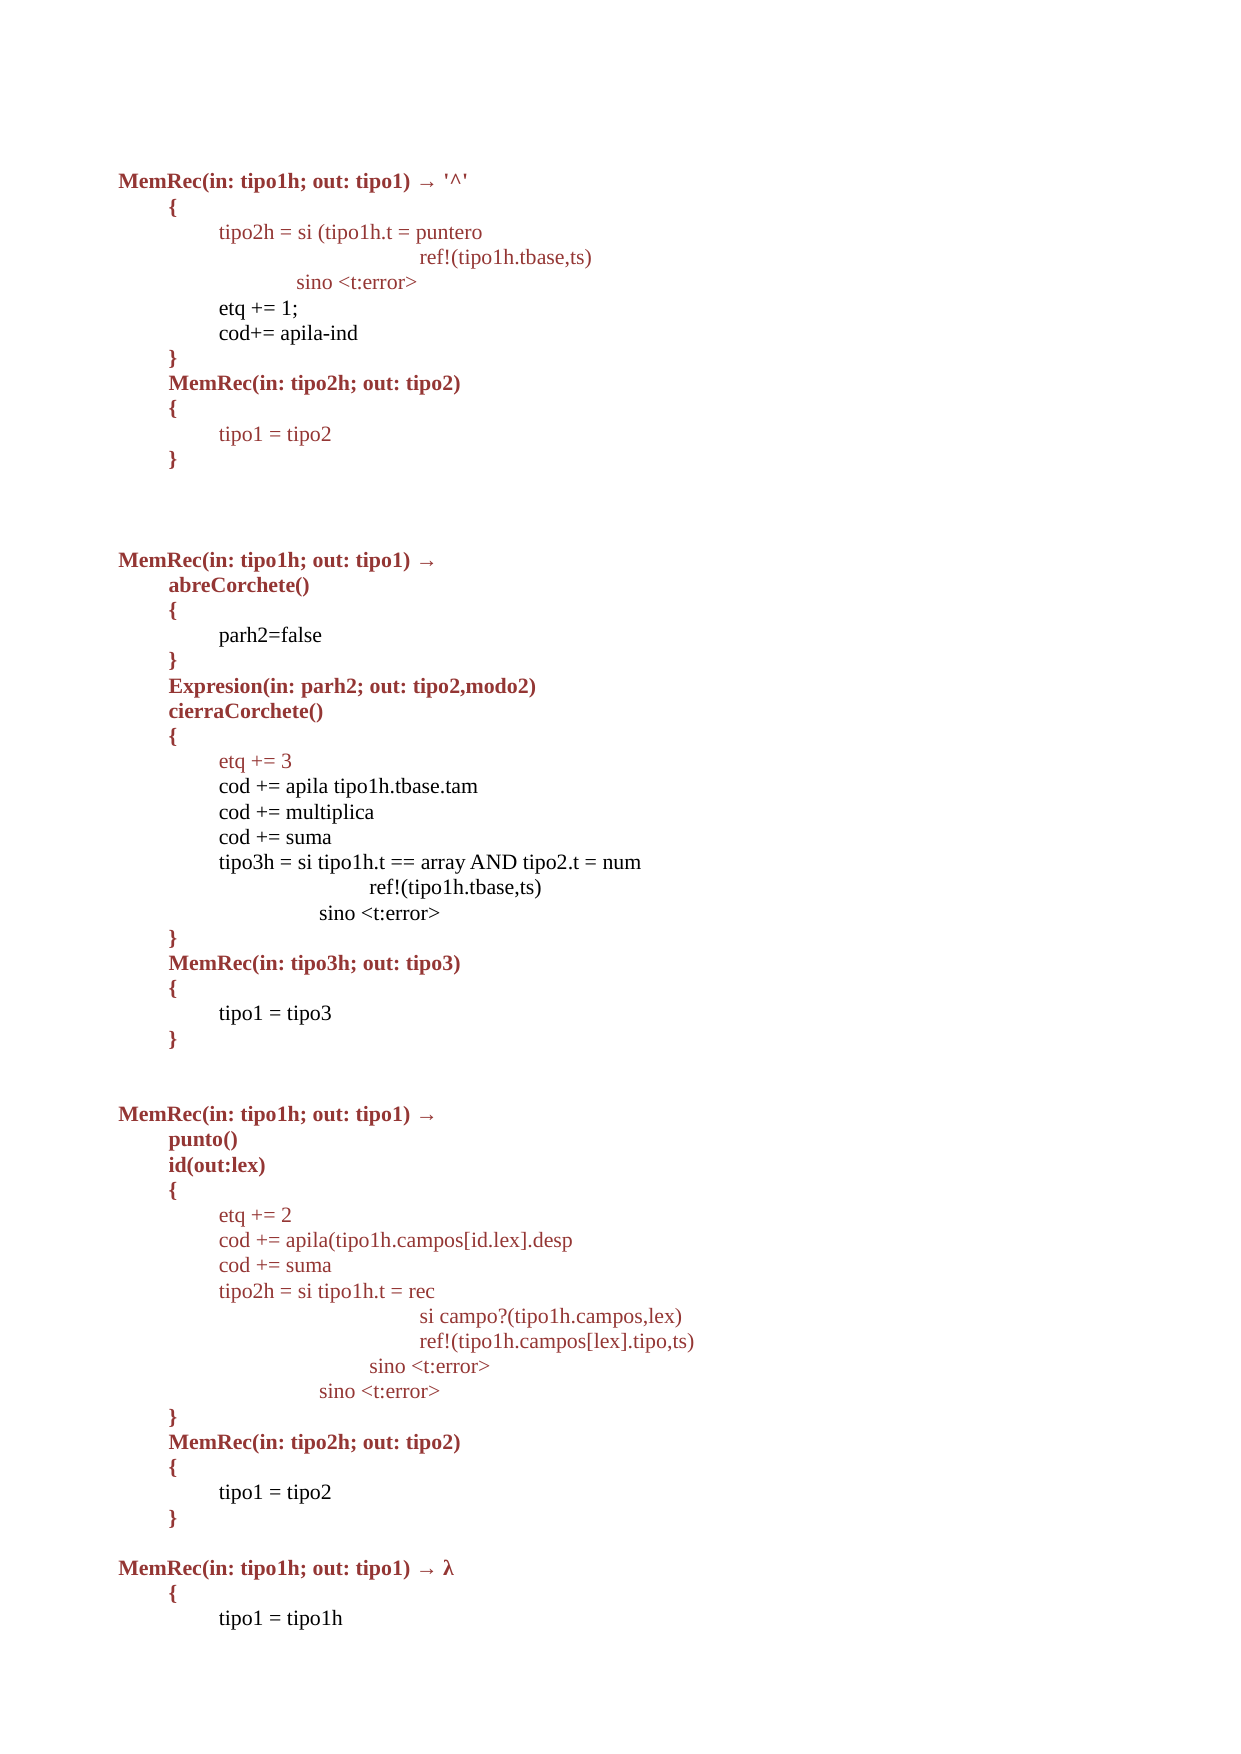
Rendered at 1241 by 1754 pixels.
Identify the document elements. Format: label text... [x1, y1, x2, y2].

text sino <t:error> [168, 1353, 1122, 1378]
text punto() [118, 1126, 1122, 1152]
text sino <t:error> [168, 899, 1122, 925]
text cod += apila tipo1h.tbase.tam [168, 773, 1122, 799]
text cod += suma [168, 824, 1122, 849]
text id(out:lex) [118, 1152, 1122, 1177]
text etq += 1; [168, 294, 1122, 320]
text { [168, 723, 1122, 748]
text MemRec(in: tipo1h; out: tipo1) → λ [118, 1555, 1122, 1580]
text etq += 2 [168, 1202, 1122, 1227]
text cod += multiplica [168, 799, 1122, 824]
text etq += 3 [168, 748, 1122, 773]
text tipo1 = tipo2 [168, 1479, 1122, 1504]
text { [168, 194, 1122, 219]
text } [168, 925, 1122, 950]
text MemRec(in: tipo2h; out: tipo2) [168, 1429, 1122, 1454]
text tipo2h = si (tipo1h.t = puntero [168, 219, 1122, 244]
text } [168, 1404, 1122, 1429]
text tipo1 = tipo2 [168, 421, 1122, 446]
text cierraCorchete() [168, 698, 1122, 723]
text { [168, 1454, 1122, 1479]
text { [168, 395, 1122, 421]
text ref!(tipo1h.tbase,ts) [168, 874, 1122, 899]
text sino <t:error> [168, 1378, 1122, 1404]
text abreCorchete() [118, 572, 1122, 597]
text { [168, 975, 1122, 1000]
text MemRec(in: tipo1h; out: tipo1) → [118, 547, 1122, 572]
text } [168, 1026, 1122, 1051]
text ref!(tipo1h.tbase,ts) [168, 244, 1122, 269]
text ref!(tipo1h.campos[lex].tipo,ts) [168, 1328, 1122, 1353]
text { [168, 597, 1122, 622]
text tipo3h = si tipo1h.t == array AND tipo2.t = num [168, 849, 1122, 874]
text Expresion(in: parh2; out: tipo2,modo2) [168, 673, 1122, 698]
text tipo1 = tipo3 [168, 1000, 1122, 1026]
text } [168, 647, 1122, 673]
text MemRec(in: tipo2h; out: tipo2) [168, 370, 1122, 395]
text parh2=false [168, 622, 1122, 647]
text tipo1 = tipo1h [168, 1605, 1122, 1631]
text } [168, 345, 1122, 370]
text si campo?(tipo1h.campos,lex) [168, 1303, 1122, 1328]
text { [168, 1580, 1122, 1605]
text } [168, 1504, 1122, 1530]
text MemRec(in: tipo3h; out: tipo3) [168, 950, 1122, 975]
text cod += suma [168, 1252, 1122, 1278]
text MemRec(in: tipo1h; out: tipo1) → [118, 1101, 1122, 1126]
text cod += apila(tipo1h.campos[id.lex].desp [168, 1227, 1122, 1252]
text } [168, 446, 1122, 471]
text { [168, 1177, 1122, 1202]
text MemRec(in: tipo1h; out: tipo1) → '^' [118, 168, 1122, 194]
text cod+= apila-ind [168, 320, 1122, 345]
text sino <t:error> [168, 269, 1122, 294]
text tipo2h = si tipo1h.t = rec [168, 1278, 1122, 1303]
